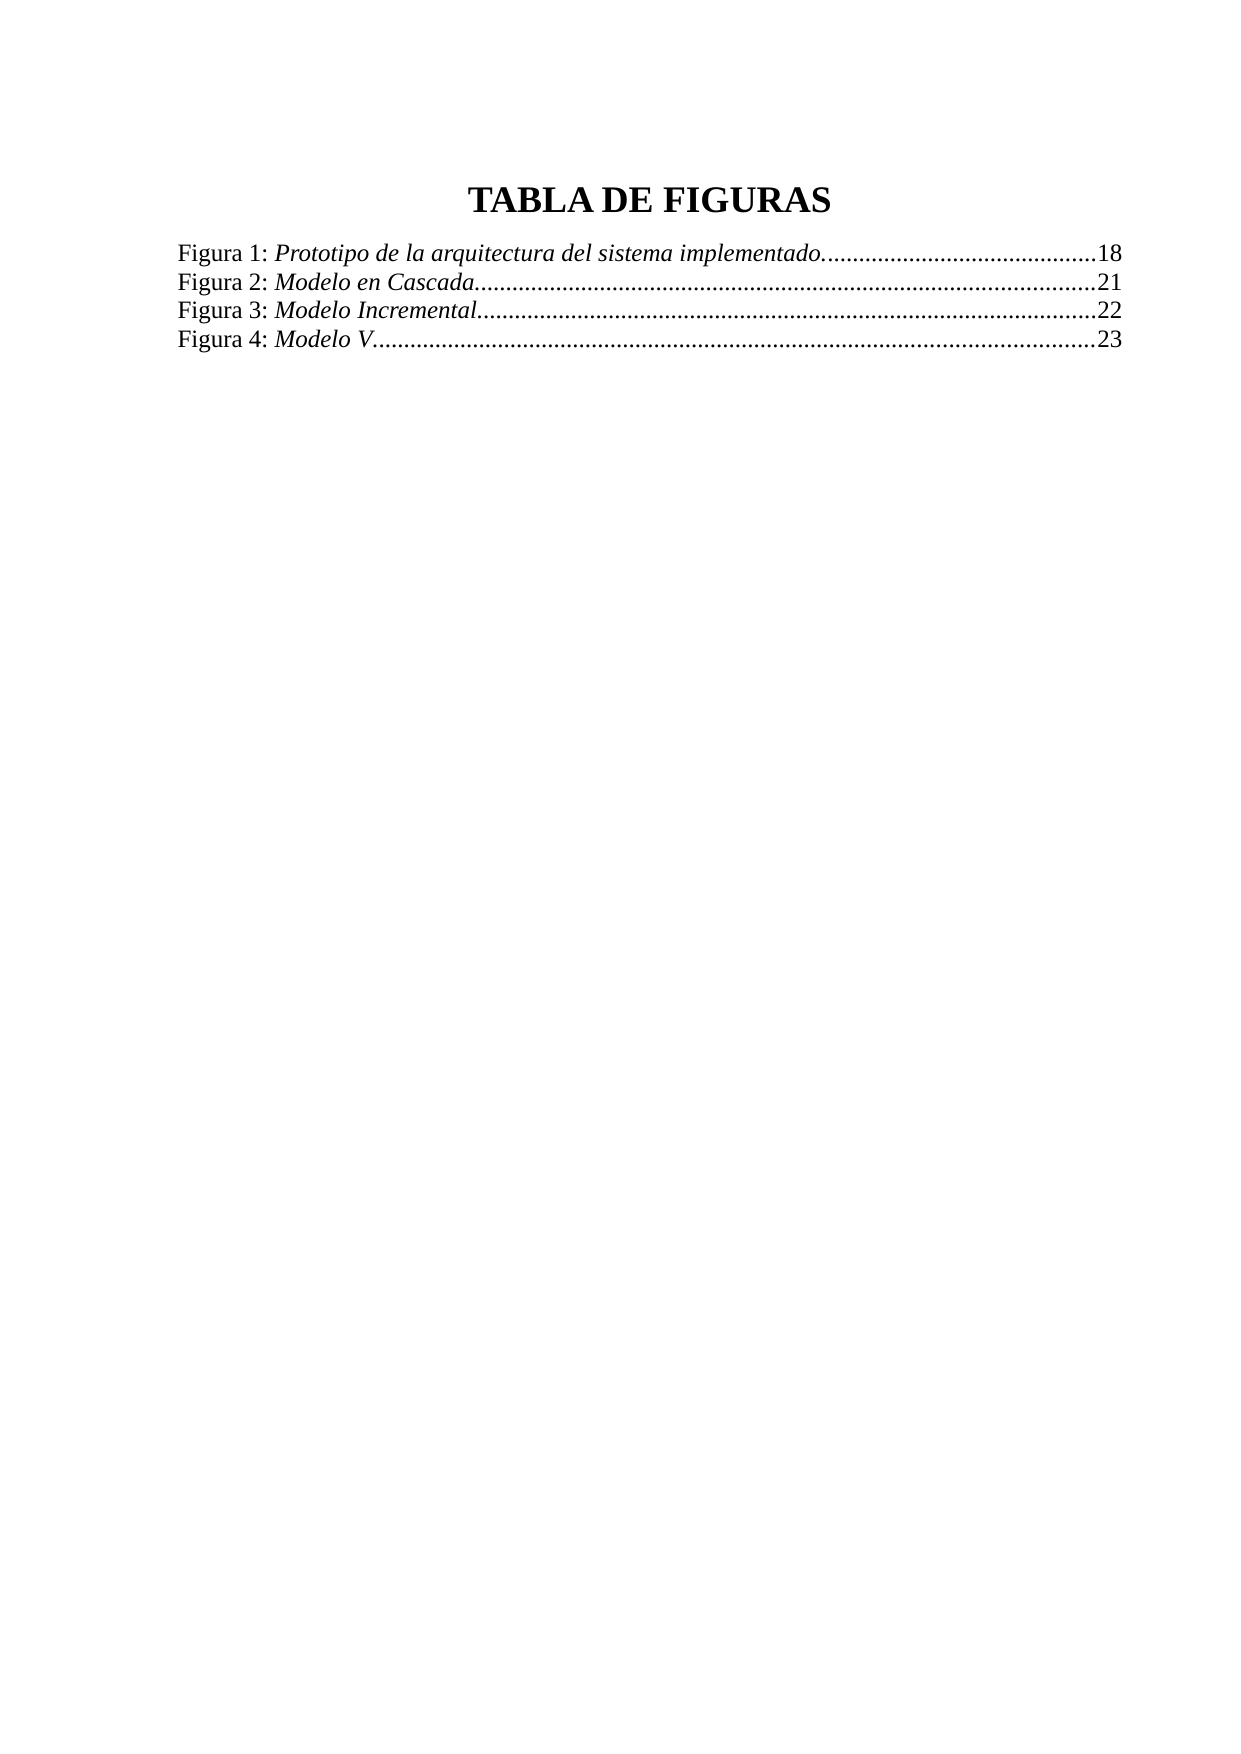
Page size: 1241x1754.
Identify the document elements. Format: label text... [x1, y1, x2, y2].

text Figura 3: Modelo Incremental. 22 [177, 296, 1122, 324]
text Tabla de Figuras [177, 177, 1122, 220]
text Figura 2: Modelo en Cascada. 21 [177, 267, 1122, 296]
text Figura 4: Modelo V. 23 [177, 324, 1122, 353]
text Figura 1: Prototipo de la arquitectura del sistema implementado. 18 [177, 238, 1122, 267]
